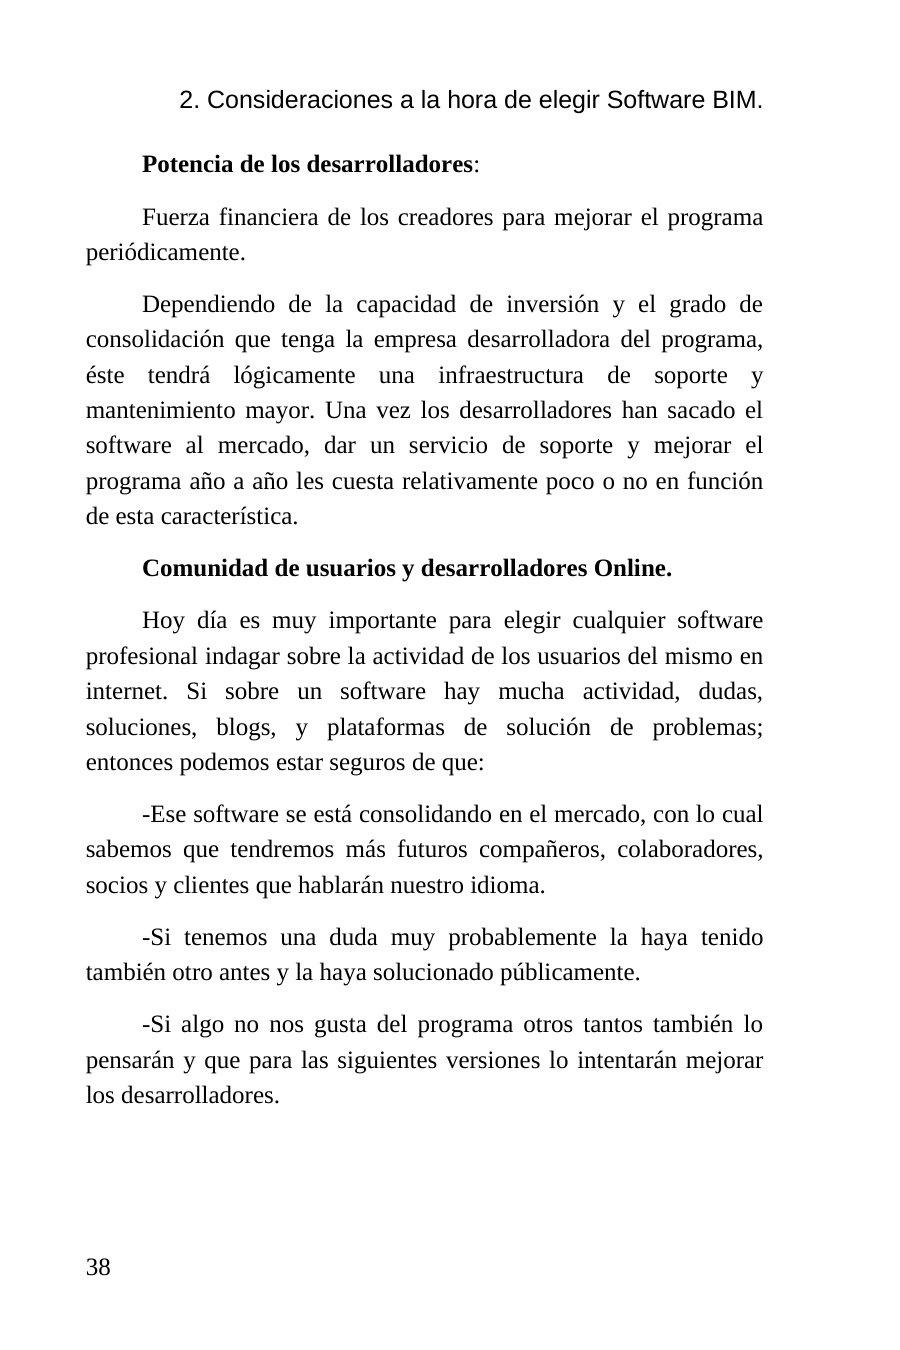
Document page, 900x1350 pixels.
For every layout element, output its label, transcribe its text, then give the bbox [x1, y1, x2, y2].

text -Si algo no nos gusta del programa otros tantos también lo pensarán y que para las siguientes versiones lo intentarán mejorar los desarrolladores. [86, 1004, 764, 1111]
text Hoy día es muy importante para elegir cualquier software profesional indagar sobre la actividad de los usuarios del mismo en internet. Si sobre un software hay mucha actividad, dudas, soluciones, blogs, y plataformas de solución de problemas; entonces podemos estar seguros de que: [86, 600, 764, 777]
text Comunidad de usuarios y desarrolladores Online. [86, 548, 764, 584]
text -Si tenemos una duda muy probablemente la haya tenido también otro antes y la haya solucionado públicamente. [86, 917, 764, 988]
text Fuerza financiera de los creadores para mejorar el programa periódicamente. [86, 197, 764, 267]
text -Ese software se está consolidando en el mercado, con lo cual sabemos que tendremos más futuros compañeros, colaboradores, socios y clientes que hablarán nuestro idioma. [86, 794, 764, 900]
text Potencia de los desarrolladores: [86, 144, 764, 180]
text Dependiendo de la capacidad de inversión y el grado de consolidación que tenga la empresa desarrolladora del programa, éste tendrá lógicamente una infraestructura de soporte y mantenimiento mayor. Una vez los desarrolladores han sacado el software al mercado, dar un servicio de soporte y mejorar el programa año a año les cuesta relativamente poco o no en función de esta característica. [86, 284, 764, 532]
